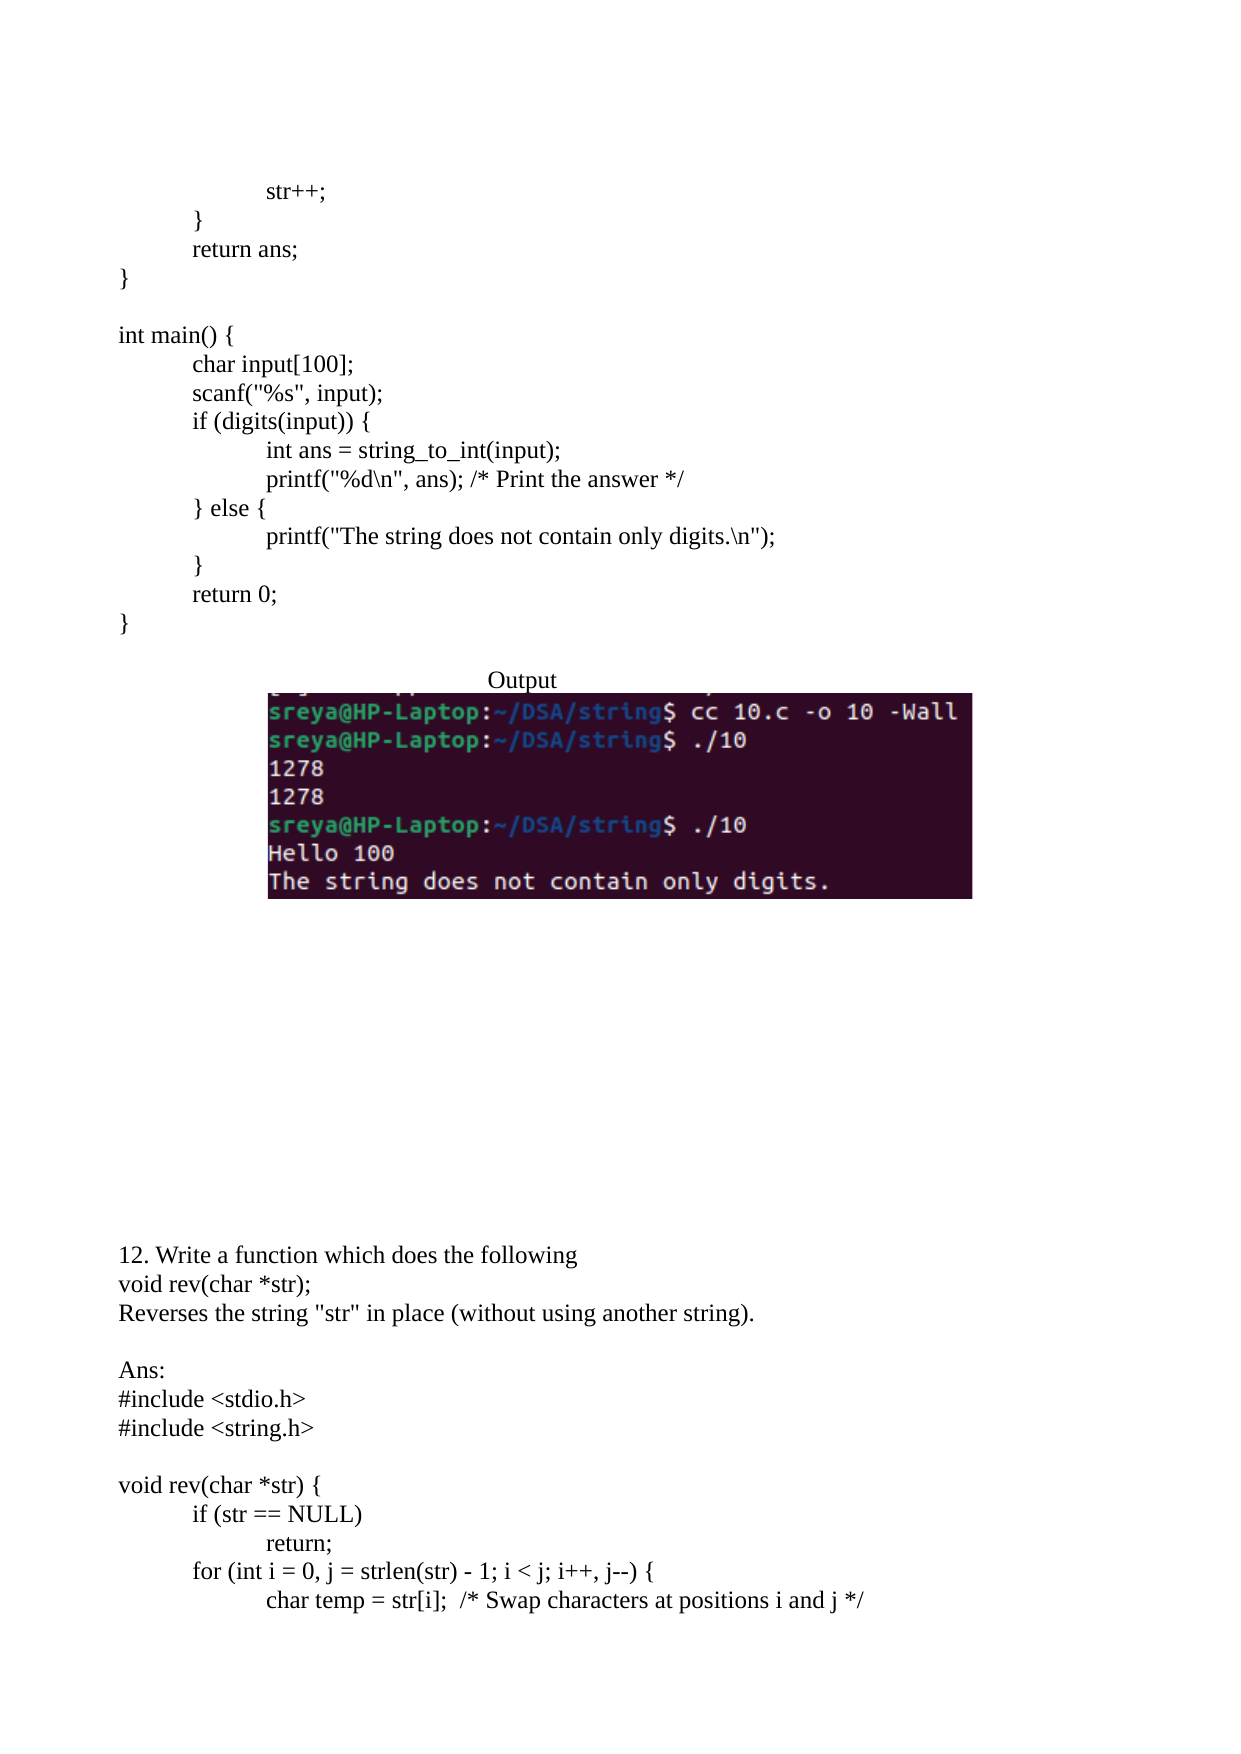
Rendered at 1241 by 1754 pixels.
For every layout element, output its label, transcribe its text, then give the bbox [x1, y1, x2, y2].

text return ans; [118, 234, 1122, 263]
text if (str == NULL) [118, 1499, 1122, 1528]
text printf("The string does not contain only digits.\n"); [118, 521, 1122, 550]
text } [118, 205, 1122, 234]
text } [118, 550, 1122, 579]
text scanf("%s", input); [118, 378, 1122, 406]
text Ans: [118, 1355, 1122, 1384]
text Output [118, 665, 1122, 694]
picture [267, 693, 973, 899]
text return; [118, 1528, 1122, 1556]
text char input[100]; [118, 349, 1122, 378]
text } [118, 263, 1122, 291]
text int main() { [118, 320, 1122, 349]
text } [118, 608, 1122, 636]
text void rev(char *str) { [118, 1470, 1122, 1499]
text #include <string.h> [118, 1413, 1122, 1441]
text #include <stdio.h> [118, 1384, 1122, 1413]
text } else { [118, 493, 1122, 521]
text if (digits(input)) { [118, 406, 1122, 435]
text printf("%d\n", ans); /* Print the answer */ [118, 464, 1122, 493]
text void rev(char *str); [118, 1269, 1122, 1298]
text Reverses the string "str" in place (without using another string). [118, 1298, 1122, 1326]
text return 0; [118, 579, 1122, 608]
text int ans = string_to_int(input); [118, 435, 1122, 464]
text for (int i = 0, j = strlen(str) - 1; i < j; i++, j--) { [118, 1556, 1122, 1585]
text str++; [118, 176, 1122, 205]
text char temp = str[i]; /* Swap characters at positions i and j */ [118, 1585, 1122, 1614]
text 12. Write a function which does the following [118, 1125, 1122, 1269]
